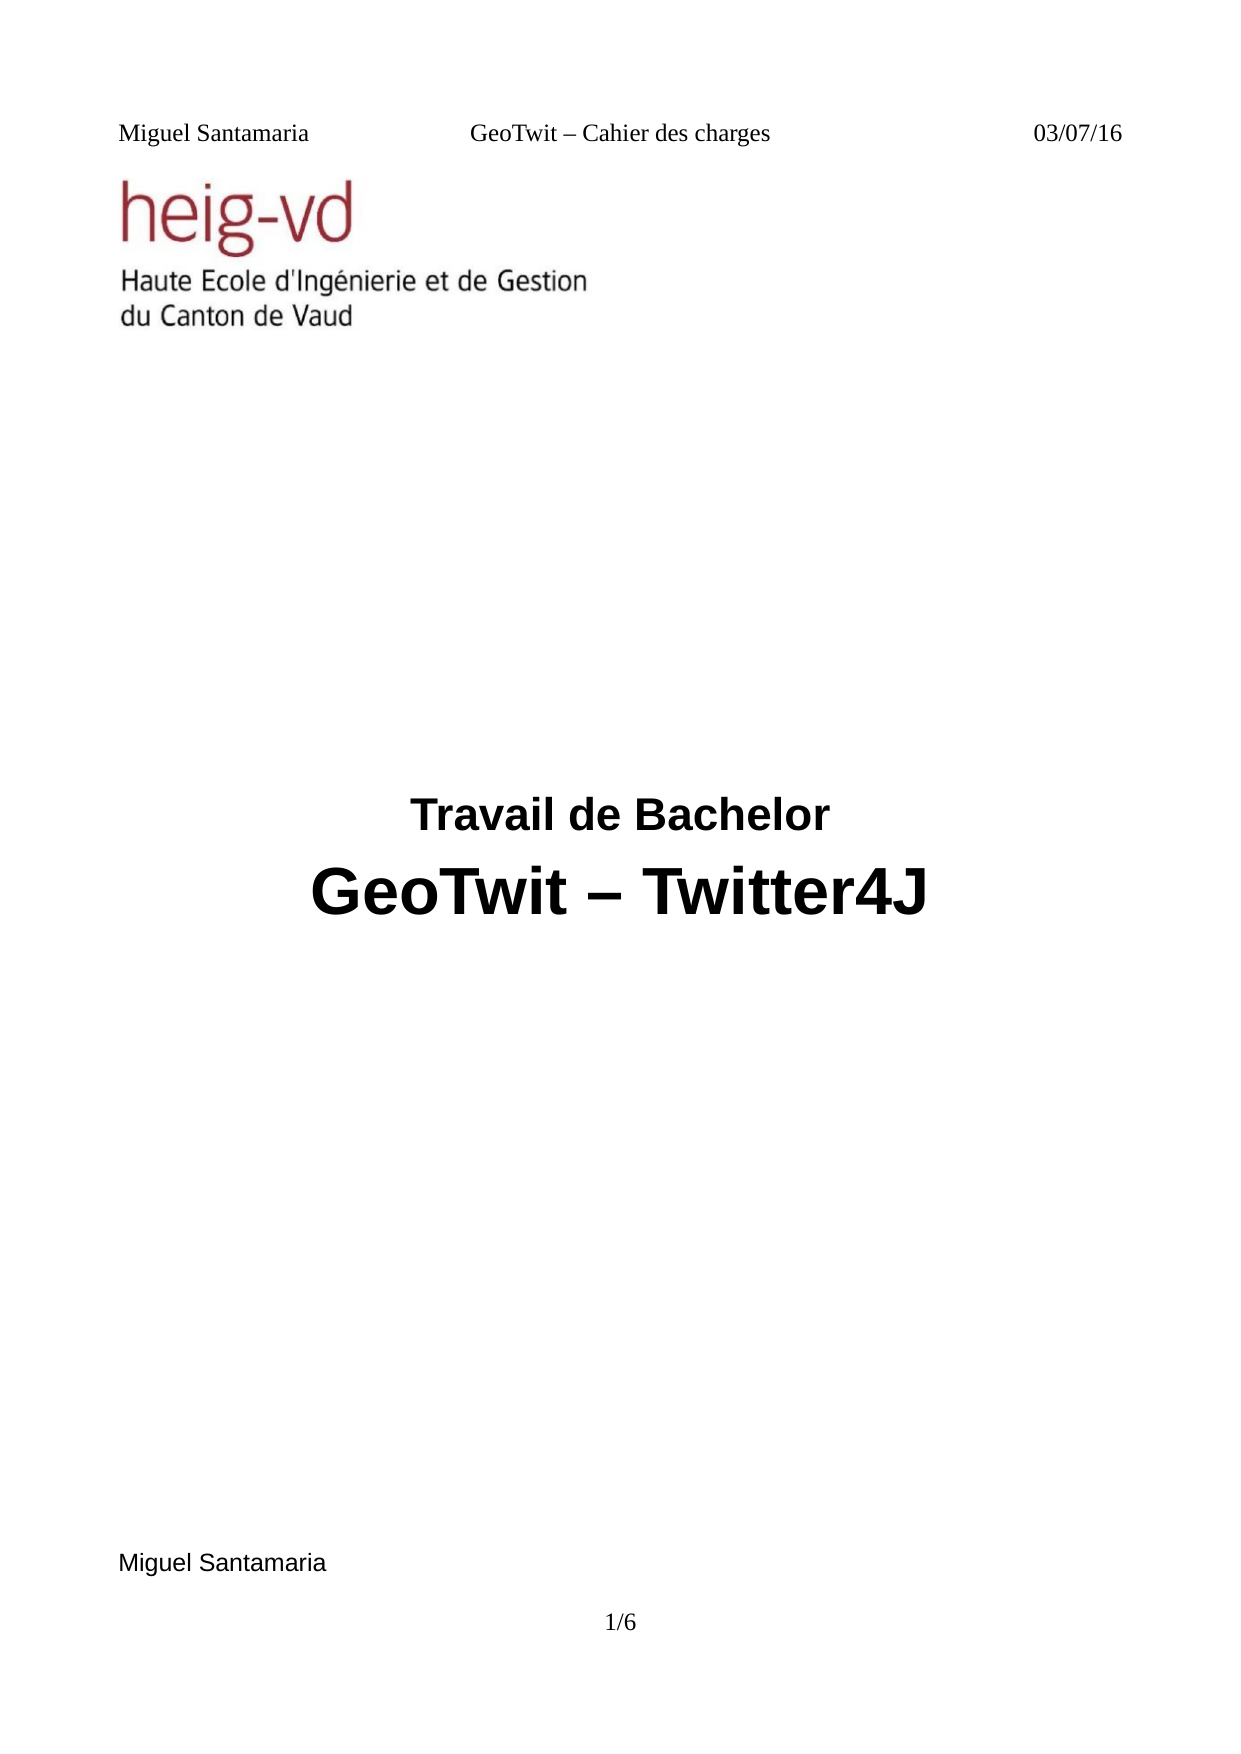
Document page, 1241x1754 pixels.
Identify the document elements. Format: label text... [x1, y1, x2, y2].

picture [118, 176, 593, 331]
text Miguel Santamaria [118, 1548, 1122, 1576]
text GeoTwit – Twitter4J [118, 852, 1122, 929]
title Travail de Bachelor [118, 787, 1122, 840]
